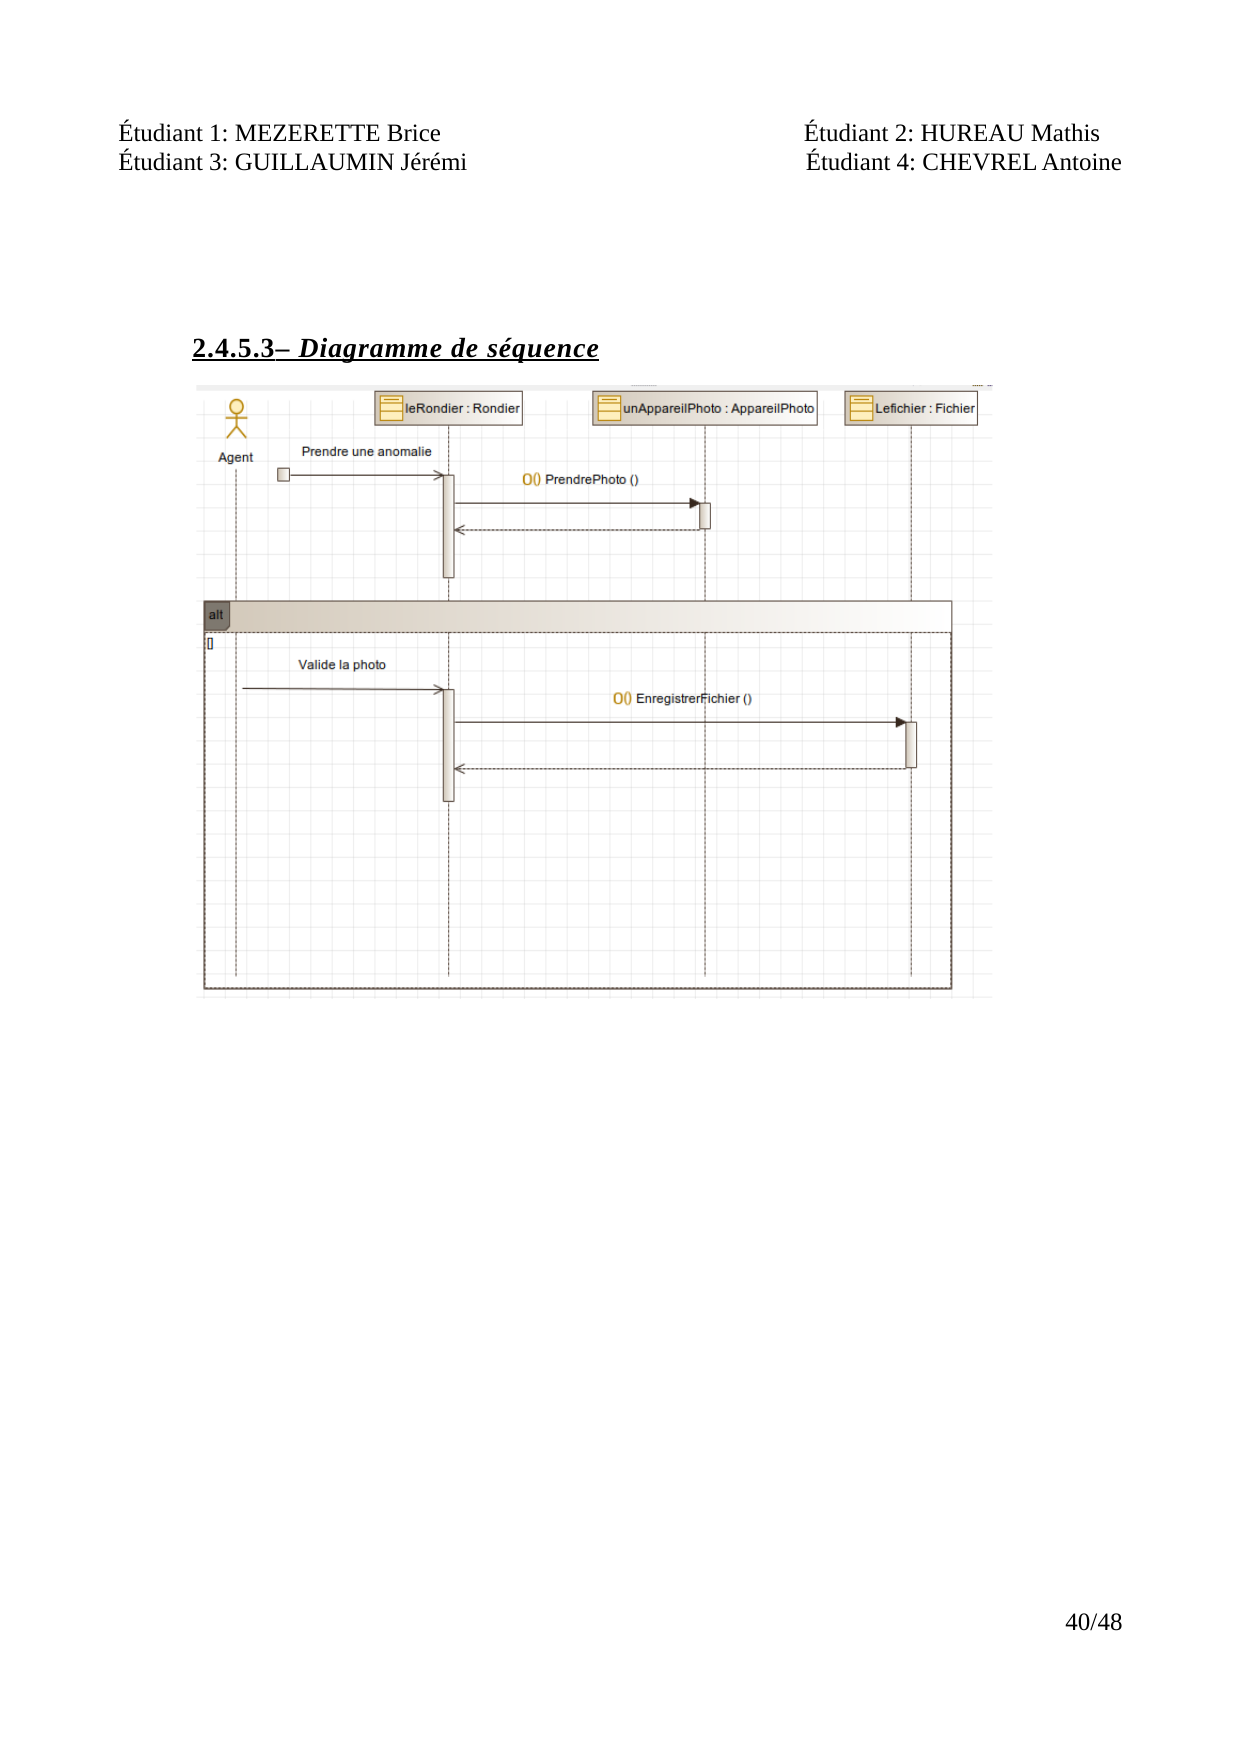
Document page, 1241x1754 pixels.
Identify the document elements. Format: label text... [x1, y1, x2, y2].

subtitle 2.4.5.3– Diagramme de séquence [118, 331, 1122, 363]
picture [196, 385, 993, 999]
